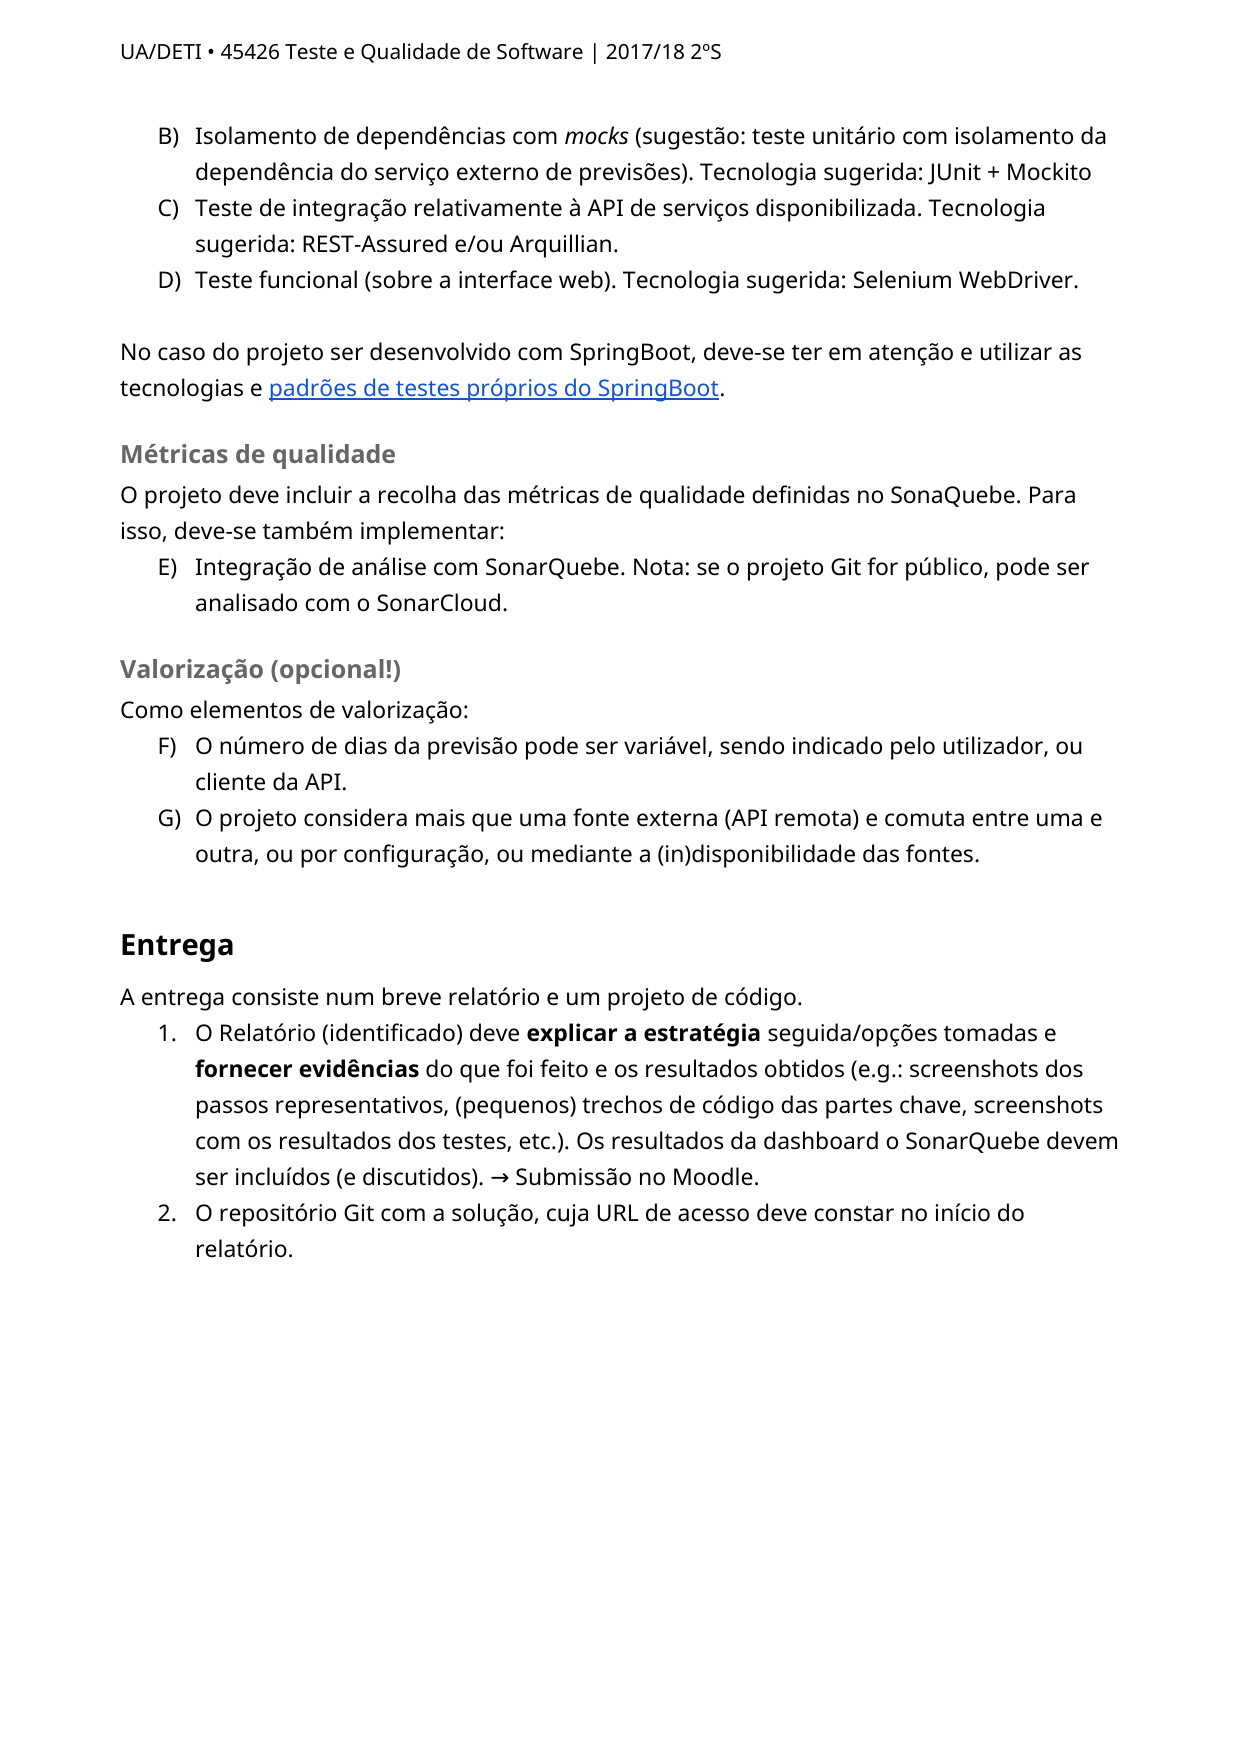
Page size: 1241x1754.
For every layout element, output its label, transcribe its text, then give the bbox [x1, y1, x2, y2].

subtitle Métricas de qualidade [120, 437, 1120, 471]
text A entrega consiste num breve relatório e um projeto de código. [120, 981, 1120, 1013]
subtitle Entrega [120, 924, 1120, 964]
list O projeto considera mais que uma fonte externa (API remota) e comuta entre uma e outra, ou por configuração, ou mediante a (in)disponibilidade das fontes. [157, 802, 1120, 869]
text O projeto deve incluir a recolha das métricas de qualidade definidas no SonaQuebe. Para isso, deve-se também implementar: [120, 479, 1120, 546]
subtitle Valorização (opcional!) [120, 652, 1120, 686]
list O repositório Git com a solução, cuja URL de acesso deve constar no início do relatório. [157, 1197, 1120, 1264]
text Como elementos de valorização: [120, 694, 1120, 726]
list Isolamento de dependências com mocks (sugestão: teste unitário com isolamento da dependência do serviço externo de previsões). Tecnologia sugerida: JUnit + Mockito [157, 120, 1120, 187]
text No caso do projeto ser desenvolvido com SpringBoot, deve-se ter em atenção e utilizar as tecnologias e padrões de testes próprios do SpringBoot. [120, 336, 1120, 403]
list Teste funcional (sobre a interface web). Tecnologia sugerida: Selenium WebDriver. [157, 264, 1120, 295]
list Teste de integração relativamente à API de serviços disponibilizada. Tecnologia sugerida: REST-Assured e/ou Arquillian. [157, 192, 1120, 259]
list O Relatório (identificado) deve explicar a estratégia seguida/opções tomadas e fornecer evidências do que foi feito e os resultados obtidos (e.g.: screenshots dos passos representativos, (pequenos) trechos de código das partes chave, screenshots com os resultados dos testes, etc.). Os resultados da dashboard o SonarQuebe devem ser incluídos (e discutidos). → Submissão no Moodle. [157, 1017, 1120, 1192]
list Integração de análise com SonarQuebe. Nota: se o projeto Git for público, pode ser analisado com o SonarCloud. [157, 551, 1120, 618]
list O número de dias da previsão pode ser variável, sendo indicado pelo utilizador, ou cliente da API. [157, 730, 1120, 797]
